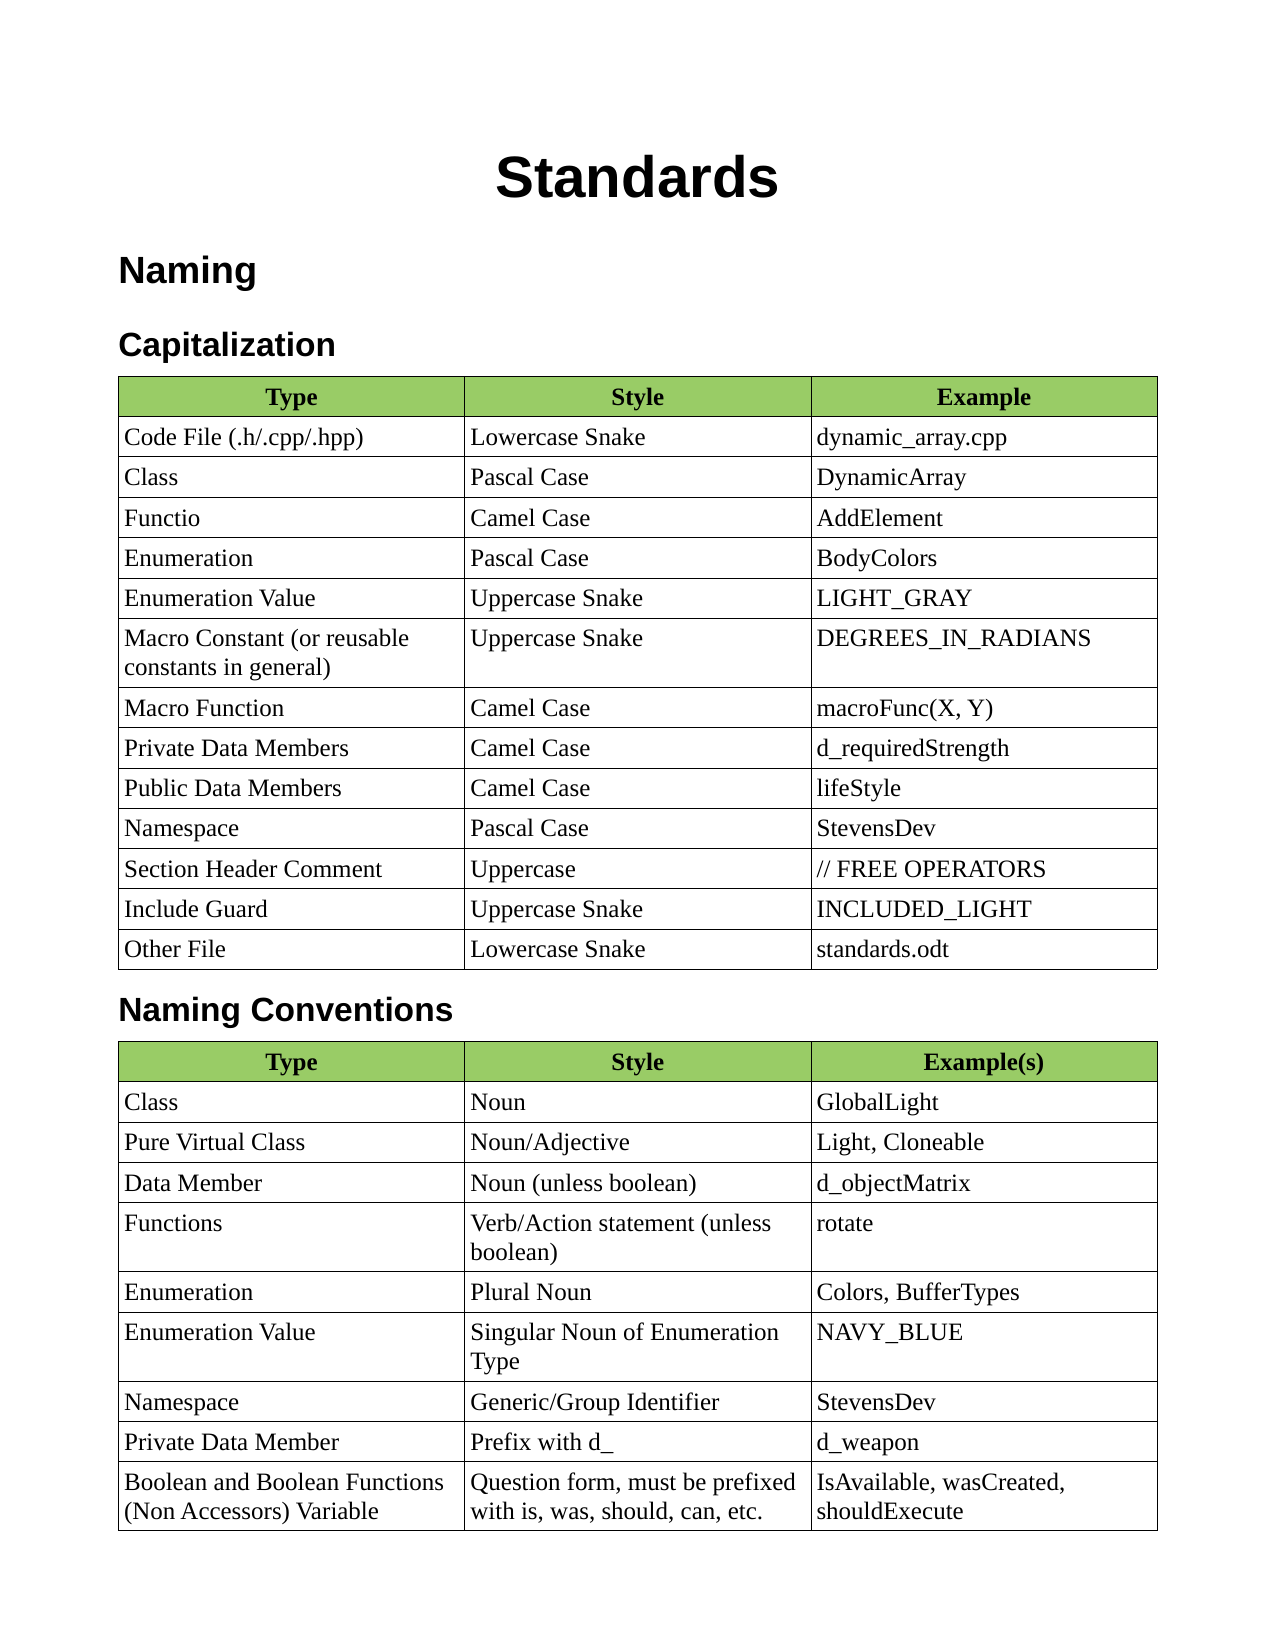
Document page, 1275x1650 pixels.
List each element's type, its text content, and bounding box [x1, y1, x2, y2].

table_cell Camel Case [465, 688, 811, 727]
table_cell Functions [119, 1203, 464, 1271]
table_cell // FREE OPERATORS [812, 849, 1157, 888]
table_header Type [119, 377, 464, 416]
table_cell Uppercase [465, 849, 811, 888]
table_cell Pascal Case [465, 809, 811, 848]
text Standards [118, 143, 1157, 210]
table_cell Noun [465, 1082, 811, 1122]
table_cell Uppercase Snake [465, 619, 811, 687]
table_cell Camel Case [465, 769, 811, 808]
subtitle Naming [118, 248, 1157, 291]
table_cell Include Guard [119, 889, 464, 929]
table_cell NAVY_BLUE [812, 1313, 1157, 1381]
table_cell Prefix with d_ [465, 1422, 811, 1461]
table_cell GlobalLight [812, 1082, 1157, 1122]
table_cell Macro Function [119, 688, 464, 727]
table_cell Private Data Member [119, 1422, 464, 1461]
table_cell Pascal Case [465, 457, 811, 497]
table_header Example [812, 377, 1157, 416]
table_cell Macro Constant (or reusable constants in general) [119, 619, 464, 687]
table_cell Generic/Group Identifier [465, 1382, 811, 1421]
table_cell Functio [119, 498, 464, 537]
table_cell Boolean and Boolean Functions (Non Accessors) Variable [119, 1462, 464, 1530]
table_cell Noun/Adjective [465, 1123, 811, 1162]
table_cell standards.odt [812, 930, 1157, 969]
table_cell Code File (.h/.cpp/.hpp) [119, 417, 464, 456]
table_cell Data Member [119, 1163, 464, 1202]
table_cell dynamic_array.cpp [812, 417, 1157, 456]
table_cell Question form, must be prefixed with is, was, should, can, etc. [465, 1462, 811, 1530]
table_cell Pascal Case [465, 538, 811, 577]
table_cell Section Header Comment [119, 849, 464, 888]
table_cell StevensDev [812, 1382, 1157, 1421]
table_cell Class [119, 1082, 464, 1122]
table_cell d_requiredStrength [812, 728, 1157, 767]
table_cell Lowercase Snake [465, 930, 811, 969]
table_cell IsAvailable, wasCreated, shouldExecute [812, 1462, 1157, 1530]
table_header Style [465, 1042, 811, 1081]
table_cell Namespace [119, 809, 464, 848]
table_cell Class [119, 457, 464, 497]
table_header Type [119, 1042, 464, 1081]
table_cell Verb/Action statement (unless boolean) [465, 1203, 811, 1271]
table_cell Camel Case [465, 728, 811, 767]
table_cell Colors, BufferTypes [812, 1272, 1157, 1312]
table_cell Camel Case [465, 498, 811, 537]
table_cell Private Data Members [119, 728, 464, 767]
table_cell Lowercase Snake [465, 417, 811, 456]
table_cell Public Data Members [119, 769, 464, 808]
table_cell Enumeration Value [119, 1313, 464, 1381]
subtitle Naming Conventions [118, 990, 1157, 1028]
table_cell StevensDev [812, 809, 1157, 848]
table_header Example(s) [812, 1042, 1157, 1081]
table_cell Plural Noun [465, 1272, 811, 1312]
table_cell Singular Noun of Enumeration Type [465, 1313, 811, 1381]
table_cell LIGHT_GRAY [812, 579, 1157, 618]
table_cell Enumeration [119, 538, 464, 577]
table_cell Noun (unless boolean) [465, 1163, 811, 1202]
table_cell Other File [119, 930, 464, 969]
table_cell macroFunc(X, Y) [812, 688, 1157, 727]
table_cell AddElement [812, 498, 1157, 537]
table_cell DynamicArray [812, 457, 1157, 497]
table_cell Pure Virtual Class [119, 1123, 464, 1162]
table_cell DEGREES_IN_RADIANS [812, 619, 1157, 687]
table_cell Uppercase Snake [465, 889, 811, 929]
table_cell Light, Cloneable [812, 1123, 1157, 1162]
table_cell d_objectMatrix [812, 1163, 1157, 1202]
table_cell Uppercase Snake [465, 579, 811, 618]
table_cell INCLUDED_LIGHT [812, 889, 1157, 929]
table_header Style [465, 377, 811, 416]
table_cell BodyColors [812, 538, 1157, 577]
table_cell Enumeration Value [119, 579, 464, 618]
table_cell Namespace [119, 1382, 464, 1421]
subtitle Capitalization [118, 325, 1157, 363]
table_cell rotate [812, 1203, 1157, 1271]
table_cell d_weapon [812, 1422, 1157, 1461]
table_cell lifeStyle [812, 769, 1157, 808]
table_cell Enumeration [119, 1272, 464, 1312]
